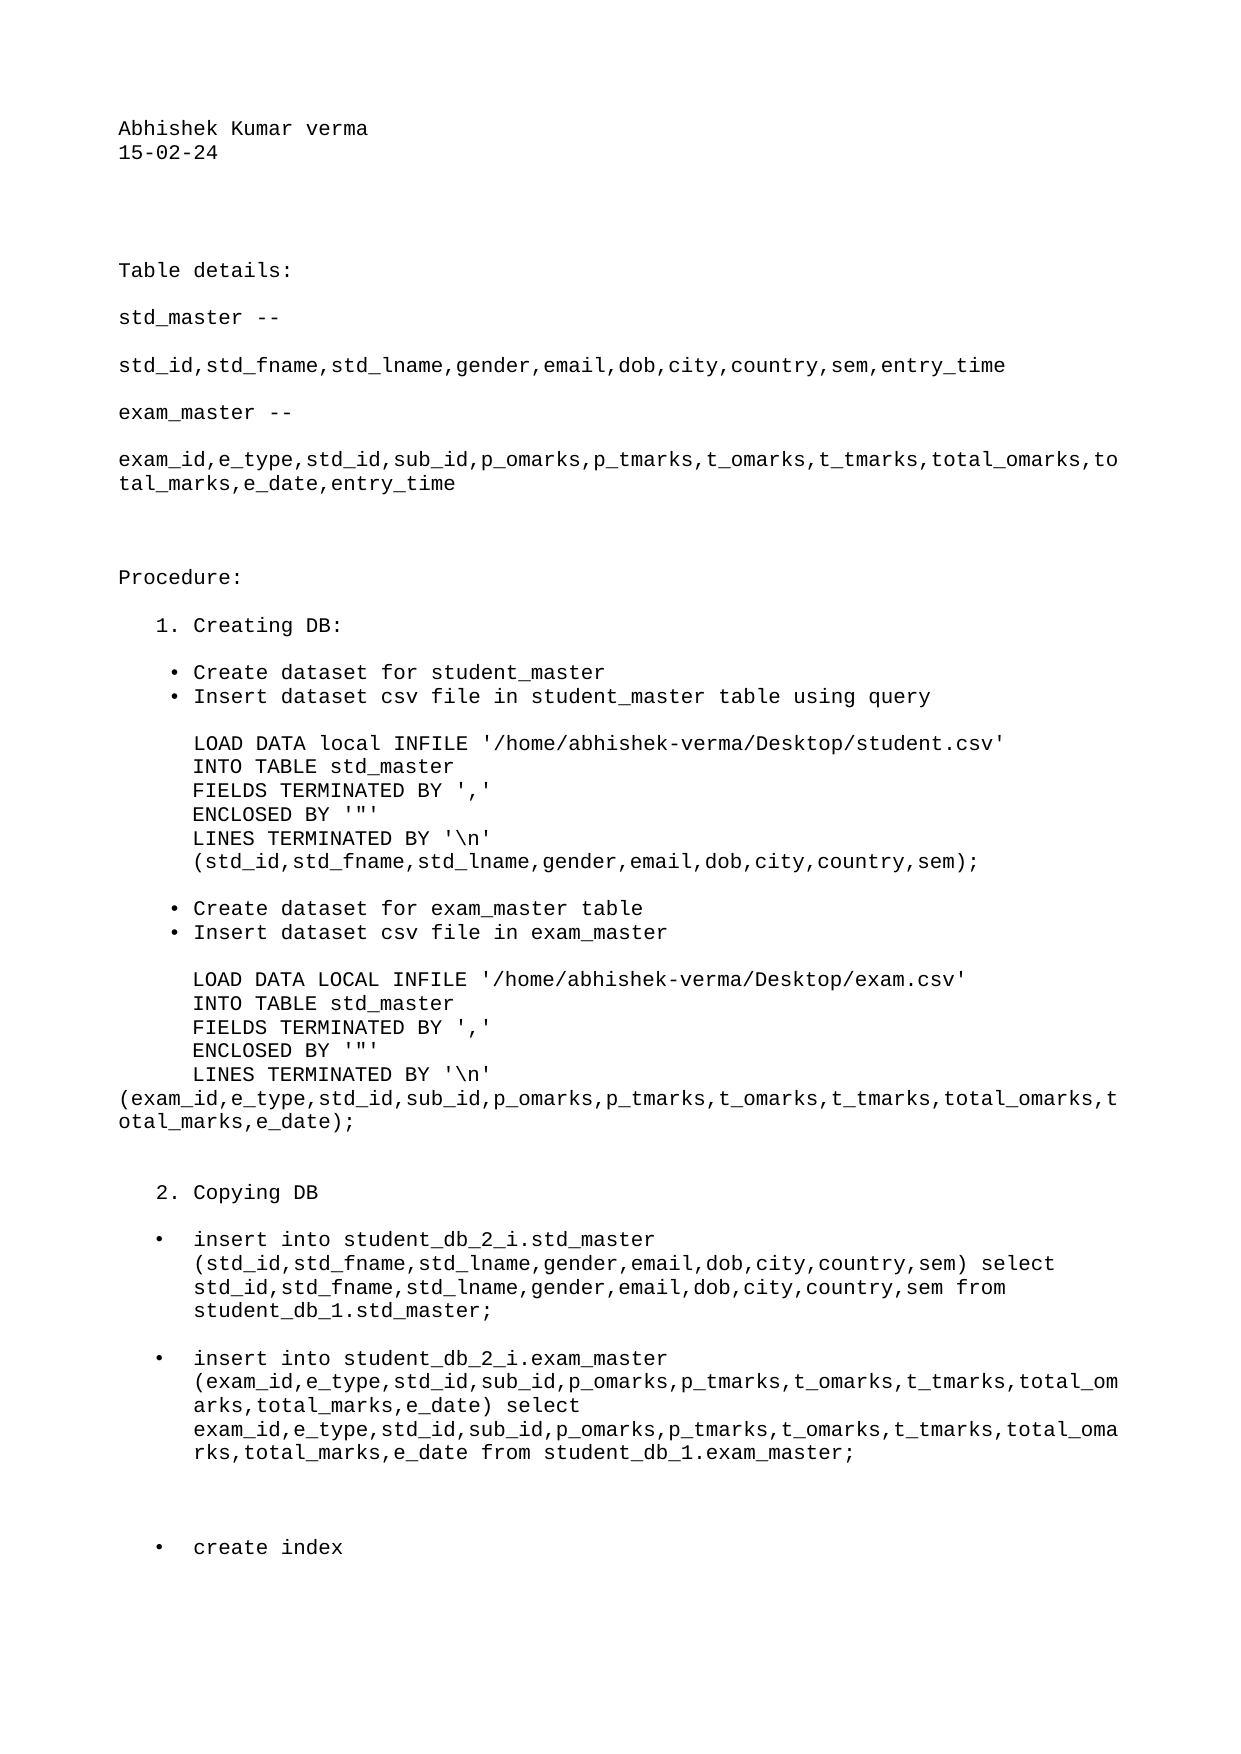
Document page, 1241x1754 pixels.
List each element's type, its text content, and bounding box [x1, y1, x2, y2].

text LINES TERMINATED BY '\n' [118, 827, 1122, 851]
text (exam_id,e_type,std_id,sub_id,p_omarks,p_tmarks,t_omarks,t_tmarks,total_omarks,total_marks,e_date); [118, 1088, 1122, 1135]
list insert into student_db_2_i.exam_master (exam_id,e_type,std_id,sub_id,p_omarks,p_tmarks,t_omarks,t_tmarks,total_omarks,total_marks,e_date) select exam_id,e_type,std_id,sub_id,p_omarks,p_tmarks,t_omarks,t_tmarks,total_omarks,total_marks,e_date from student_db_1.exam_master; [156, 1348, 1122, 1466]
text FIELDS TERMINATED BY ',' [118, 1017, 1122, 1040]
list insert into student_db_2_i.std_master (std_id,std_fname,std_lname,gender,email,dob,city,country,sem) select std_id,std_fname,std_lname,gender,email,dob,city,country,sem from student_db_1.std_master; [156, 1229, 1122, 1324]
text ENCLOSED BY '"' [118, 1040, 1122, 1064]
text exam_master -- [118, 402, 1122, 426]
list Copying DB [156, 1182, 1122, 1206]
list Creating DB: [156, 615, 1122, 638]
text 15-02-24 [118, 142, 1122, 165]
text std_master -- [118, 307, 1122, 331]
text (std_id,std_fname,std_lname,gender,email,dob,city,country,sem); [118, 851, 1122, 875]
text INTO TABLE std_master [118, 993, 1122, 1017]
text Table details: [118, 260, 1122, 284]
text ENCLOSED BY '"' [118, 804, 1122, 827]
text FIELDS TERMINATED BY ',' [118, 780, 1122, 804]
text Abhishek Kumar verma [118, 118, 1122, 142]
text exam_id,e_type,std_id,sub_id,p_omarks,p_tmarks,t_omarks,t_tmarks,total_omarks,total_marks,e_date,entry_time [118, 449, 1122, 496]
text Procedure: [118, 567, 1122, 591]
text • Insert dataset csv file in exam_master [118, 922, 1122, 946]
text LINES TERMINATED BY '\n' [118, 1064, 1122, 1088]
text LOAD DATA local INFILE '/home/abhishek-verma/Desktop/student.csv' [118, 733, 1122, 757]
text INTO TABLE std_master [118, 757, 1122, 780]
list create index [156, 1537, 1122, 1561]
text std_id,std_fname,std_lname,gender,email,dob,city,country,sem,entry_time [118, 354, 1122, 378]
text • Create dataset for exam_master table [118, 898, 1122, 922]
text • Insert dataset csv file in student_master table using query [118, 686, 1122, 709]
text • Create dataset for student_master [118, 662, 1122, 686]
text LOAD DATA LOCAL INFILE '/home/abhishek-verma/Desktop/exam.csv' [118, 969, 1122, 993]
